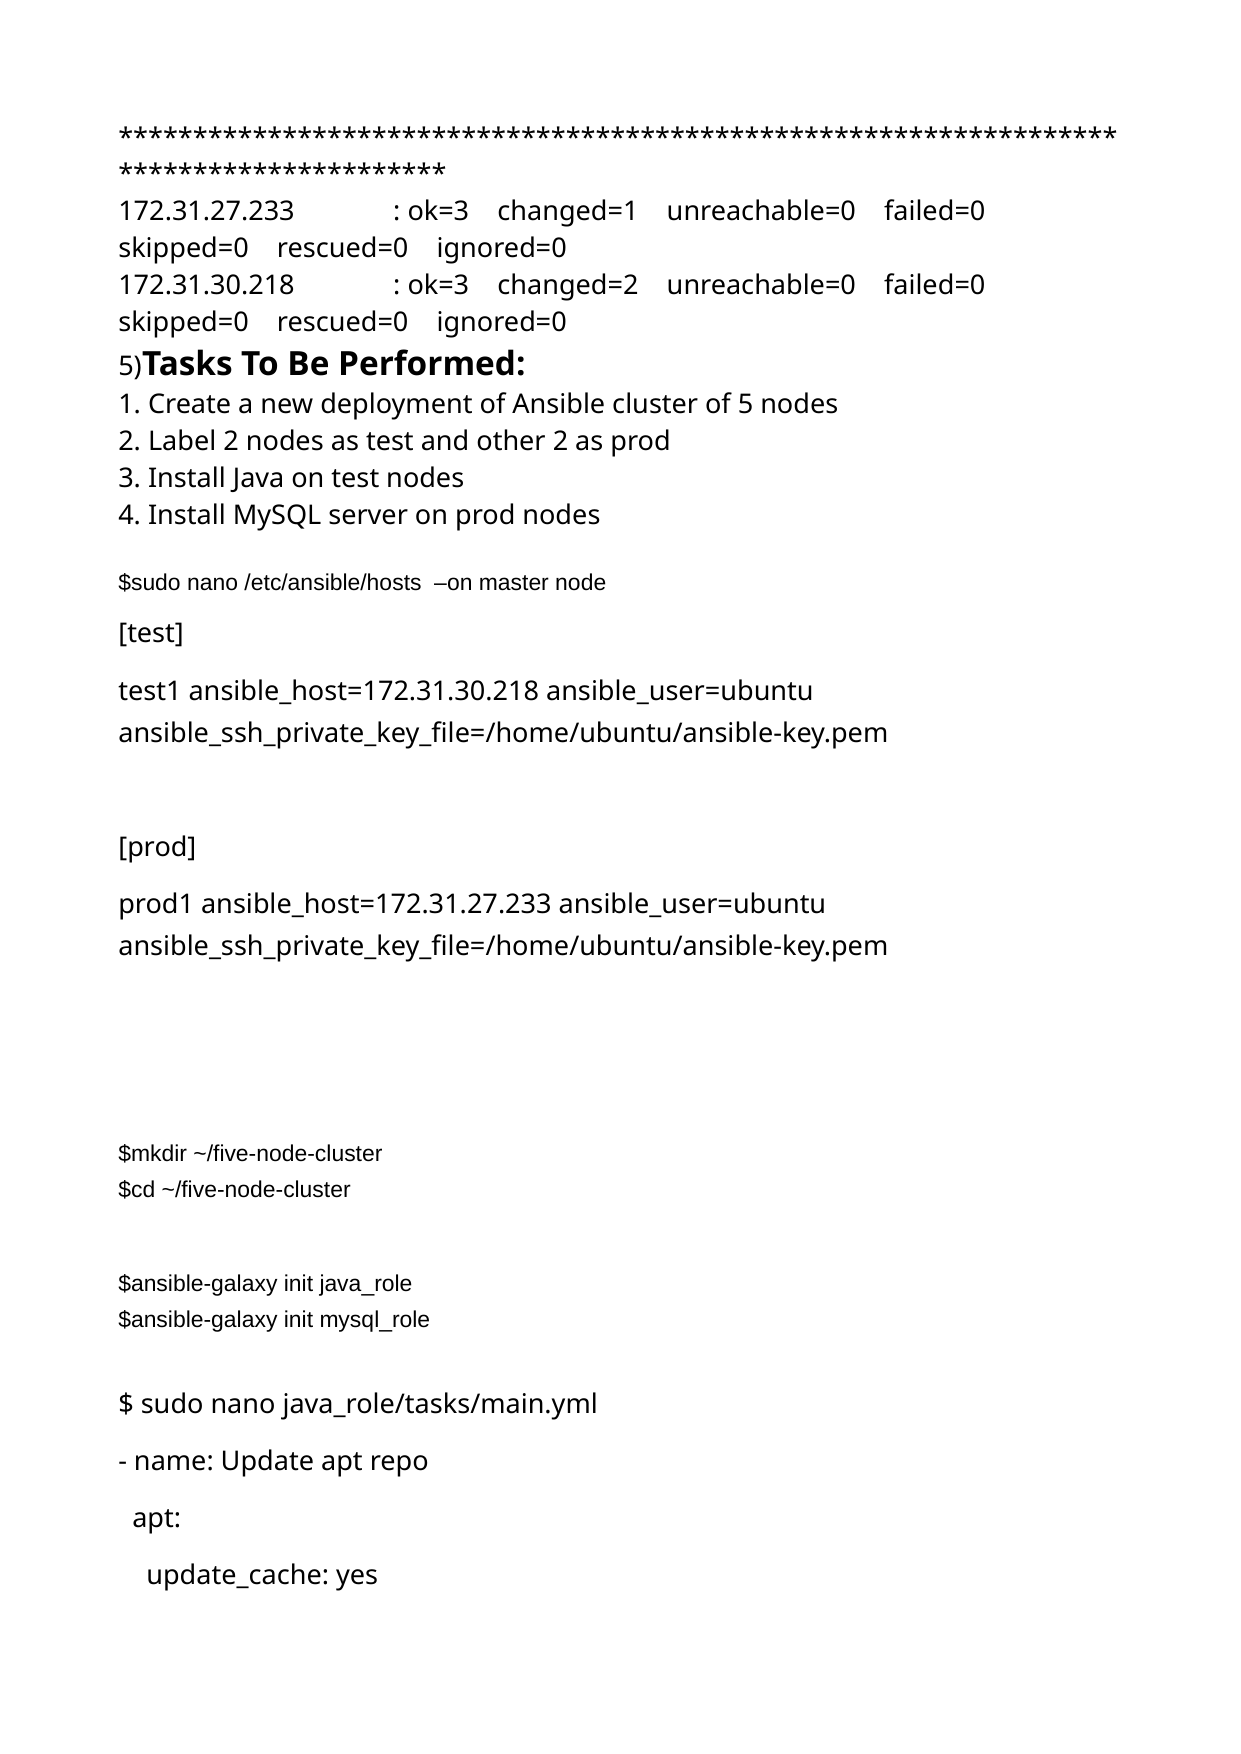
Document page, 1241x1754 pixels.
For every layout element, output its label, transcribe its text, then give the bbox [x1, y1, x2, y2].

text $cd ~/five-node-cluster [118, 1176, 1122, 1203]
text apt: [118, 1499, 1122, 1536]
text $ansible-galaxy init java_role [118, 1270, 1122, 1296]
text 2. Label 2 nodes as test and other 2 as prod [118, 422, 1122, 458]
text $ sudo nano java_role/tasks/main.yml [118, 1342, 1122, 1422]
text prod1 ansible_host=172.31.27.233 ansible_user=ubuntu ansible_ssh_private_key_file=/home/ubuntu/ansible-key.pem [118, 884, 1122, 963]
text 5)Tasks To Be Performed: [118, 339, 1122, 385]
text update_cache: yes [118, 1556, 1122, 1593]
text 1. Create a new deployment of Ansible cluster of 5 nodes [118, 385, 1122, 422]
text 3. Install Java on test nodes [118, 458, 1122, 495]
text 172.31.30.218 : ok=3 changed=2 unreachable=0 failed=0 skipped=0 rescued=0 ignored=0 [118, 266, 1122, 339]
text 4. Install MySQL server on prod nodes [118, 495, 1122, 532]
text 172.31.27.233 : ok=3 changed=1 unreachable=0 failed=0 skipped=0 rescued=0 ignored=0 [118, 192, 1122, 266]
text $mkdir ~/five-node-cluster [118, 1140, 1122, 1166]
text test1 ansible_host=172.31.30.218 ansible_user=ubuntu ansible_ssh_private_key_file=/home/ubuntu/ansible-key.pem [118, 671, 1122, 750]
text [prod] [118, 827, 1122, 864]
text [test] [118, 614, 1122, 651]
text - name: Update apt repo [118, 1442, 1122, 1479]
text $sudo nano /etc/ansible/hosts –on master node [118, 569, 1122, 596]
text $ansible-galaxy init mysql_role [118, 1306, 1122, 1332]
text ***************************************************************************************** [118, 118, 1122, 192]
